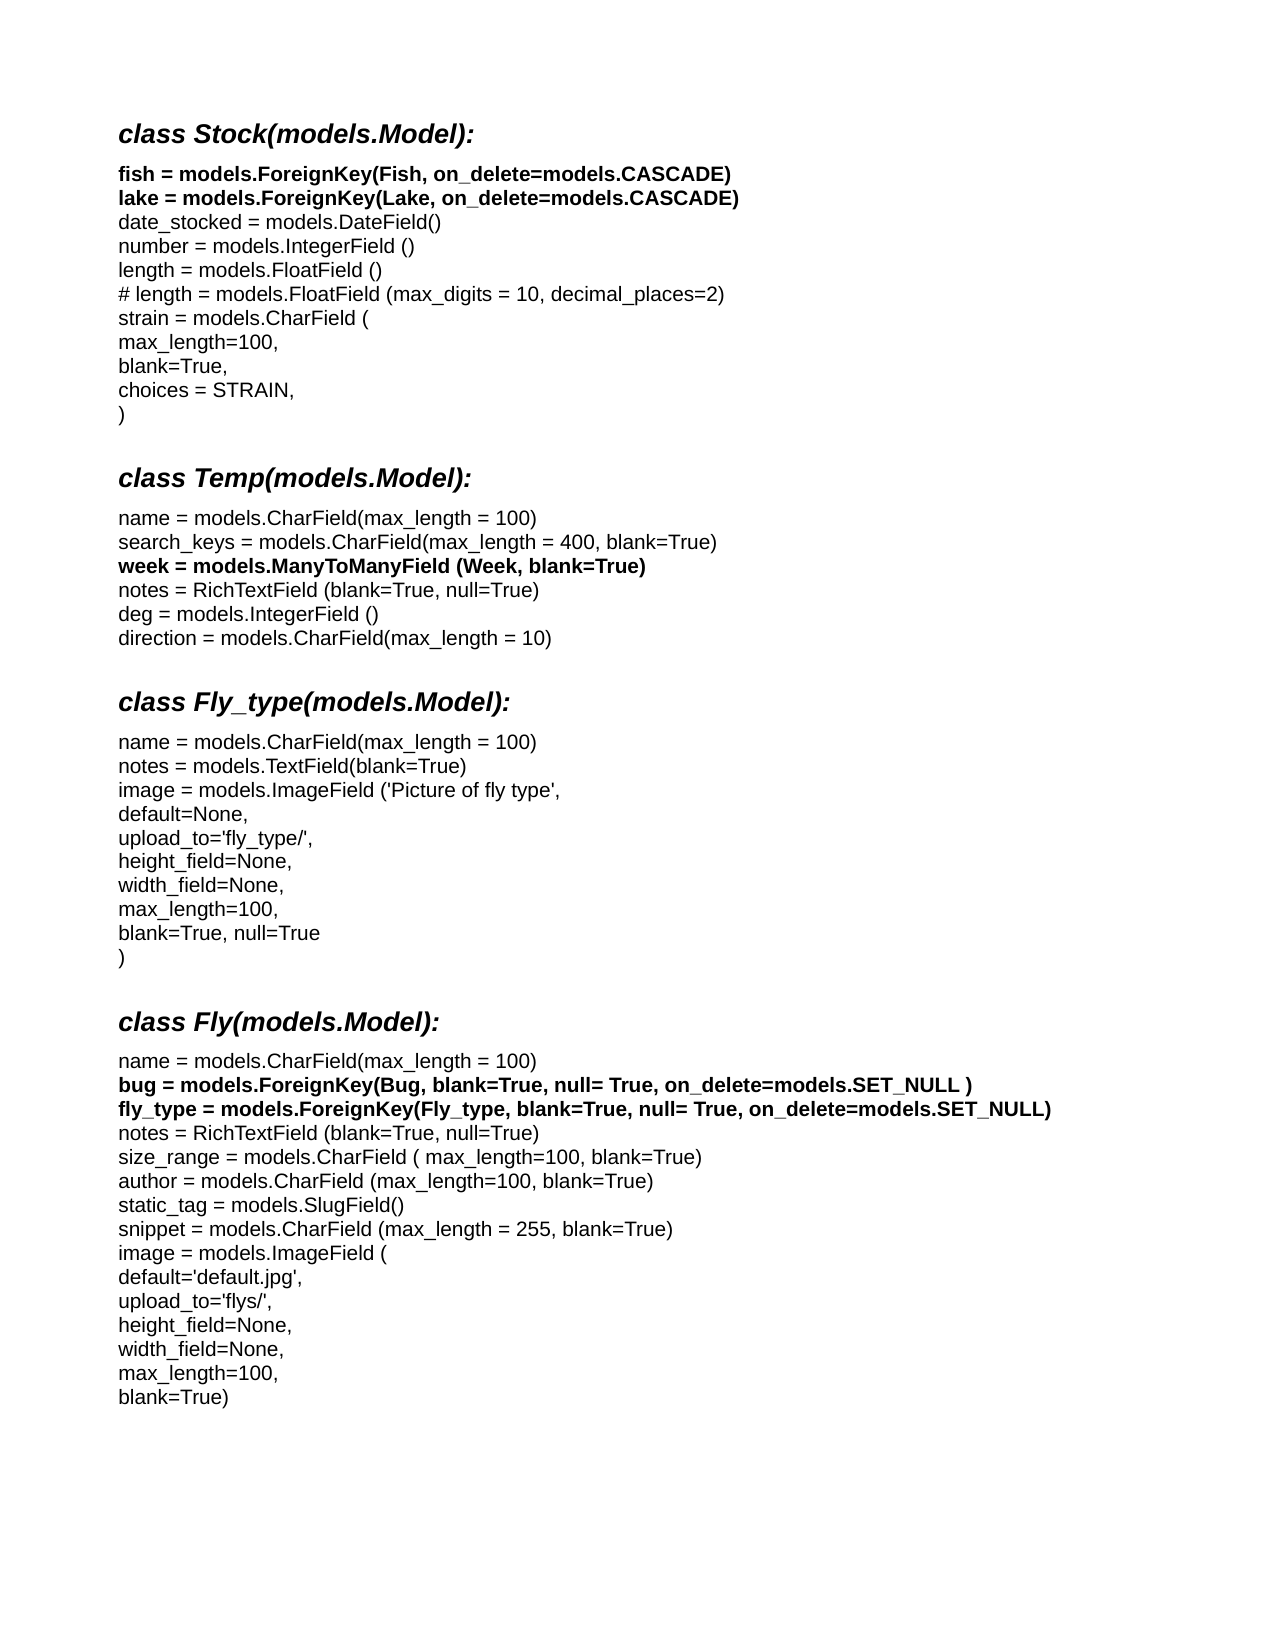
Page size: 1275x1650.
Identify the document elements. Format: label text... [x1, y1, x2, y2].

text name = models.CharField(max_length = 100) [118, 729, 1157, 753]
text notes = models.TextField(blank=True) [118, 753, 1157, 777]
subtitle class Temp(models.Model): [118, 462, 1157, 493]
text fish = models.ForeignKey(Fish, on_delete=models.CASCADE) [118, 162, 1157, 186]
text image = models.ImageField ('Picture of fly type', [118, 777, 1157, 801]
text author = models.CharField (max_length=100, blank=True) [118, 1169, 1157, 1193]
text week = models.ManyToManyField (Week, blank=True) [118, 553, 1157, 577]
text width_field=None, [118, 873, 1157, 897]
subtitle class Fly(models.Model): [118, 1006, 1157, 1037]
text fly_type = models.ForeignKey(Fly_type, blank=True, null= True, on_delete=models.SET_NULL) [118, 1097, 1157, 1121]
text max_length=100, [118, 329, 1157, 353]
text date_stocked = models.DateField() [118, 210, 1157, 234]
text name = models.CharField(max_length = 100) [118, 506, 1157, 529]
text search_keys = models.CharField(max_length = 400, blank=True) [118, 529, 1157, 553]
text default='default.jpg', [118, 1265, 1157, 1289]
text height_field=None, [118, 1313, 1157, 1337]
text notes = RichTextField (blank=True, null=True) [118, 577, 1157, 601]
text number = models.IntegerField () [118, 234, 1157, 258]
text height_field=None, [118, 849, 1157, 873]
text strain = models.CharField ( [118, 306, 1157, 329]
text direction = models.CharField(max_length = 10) [118, 625, 1157, 649]
text blank=True, [118, 353, 1157, 377]
text max_length=100, [118, 897, 1157, 921]
text snippet = models.CharField (max_length = 255, blank=True) [118, 1217, 1157, 1241]
text static_tag = models.SlugField() [118, 1193, 1157, 1217]
subtitle class Stock(models.Model): [118, 118, 1157, 149]
text blank=True, null=True [118, 921, 1157, 945]
text blank=True) [118, 1385, 1157, 1409]
text choices = STRAIN, [118, 377, 1157, 401]
text # length = models.FloatField (max_digits = 10, decimal_places=2) [118, 282, 1157, 306]
text size_range = models.CharField ( max_length=100, blank=True) [118, 1145, 1157, 1169]
text ) [118, 401, 1157, 425]
text max_length=100, [118, 1361, 1157, 1385]
text name = models.CharField(max_length = 100) [118, 1049, 1157, 1073]
text lake = models.ForeignKey(Lake, on_delete=models.CASCADE) [118, 186, 1157, 210]
text default=None, [118, 801, 1157, 825]
text ) [118, 945, 1157, 969]
text length = models.FloatField () [118, 258, 1157, 282]
text bug = models.ForeignKey(Bug, blank=True, null= True, on_delete=models.SET_NULL ) [118, 1073, 1157, 1097]
text deg = models.IntegerField () [118, 601, 1157, 625]
text width_field=None, [118, 1337, 1157, 1361]
subtitle class Fly_type(models.Model): [118, 686, 1157, 717]
text image = models.ImageField ( [118, 1241, 1157, 1265]
text notes = RichTextField (blank=True, null=True) [118, 1121, 1157, 1145]
text upload_to='fly_type/', [118, 825, 1157, 849]
text upload_to='flys/', [118, 1289, 1157, 1313]
